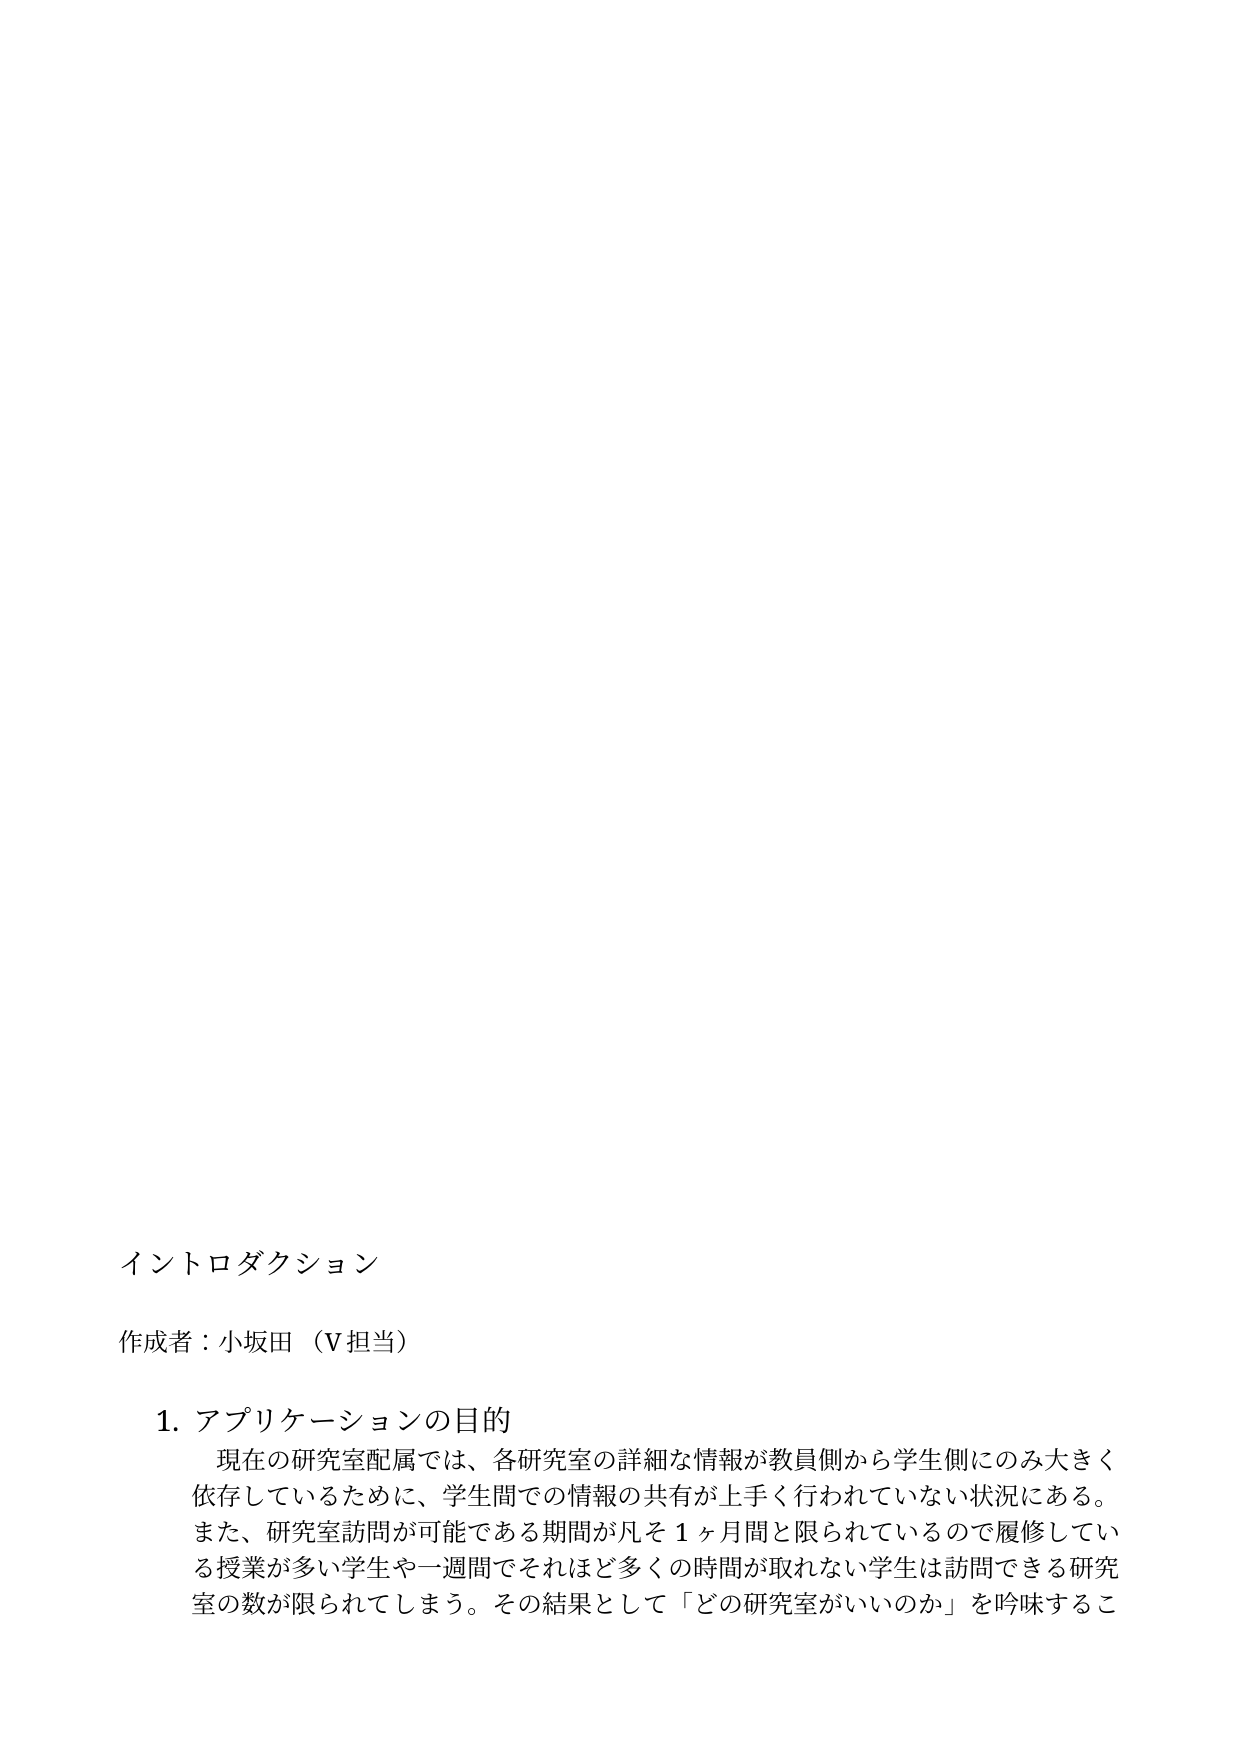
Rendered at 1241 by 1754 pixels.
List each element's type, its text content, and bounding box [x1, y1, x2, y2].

list アプリケーションの目的 [156, 1398, 1122, 1440]
text イントロダクション [118, 1241, 1122, 1283]
text 現在の研究室配属では、各研究室の詳細な情報が教員側から学生側にのみ大きく依存しているために、学生間での情報の共有が上手く行われていない状況にある。また、研究室訪問が可能である期間が凡そ1ヶ月間と限られているので履修している授業が多い学生や一週間でそれほど多くの時間が取れない学生は訪問できる研究室の数が限られてしまう。その結果として「どの研究室がいいのか」を吟味するこ [191, 1440, 1122, 1620]
text 作成者：小坂田 （V担当） [118, 1323, 1122, 1359]
